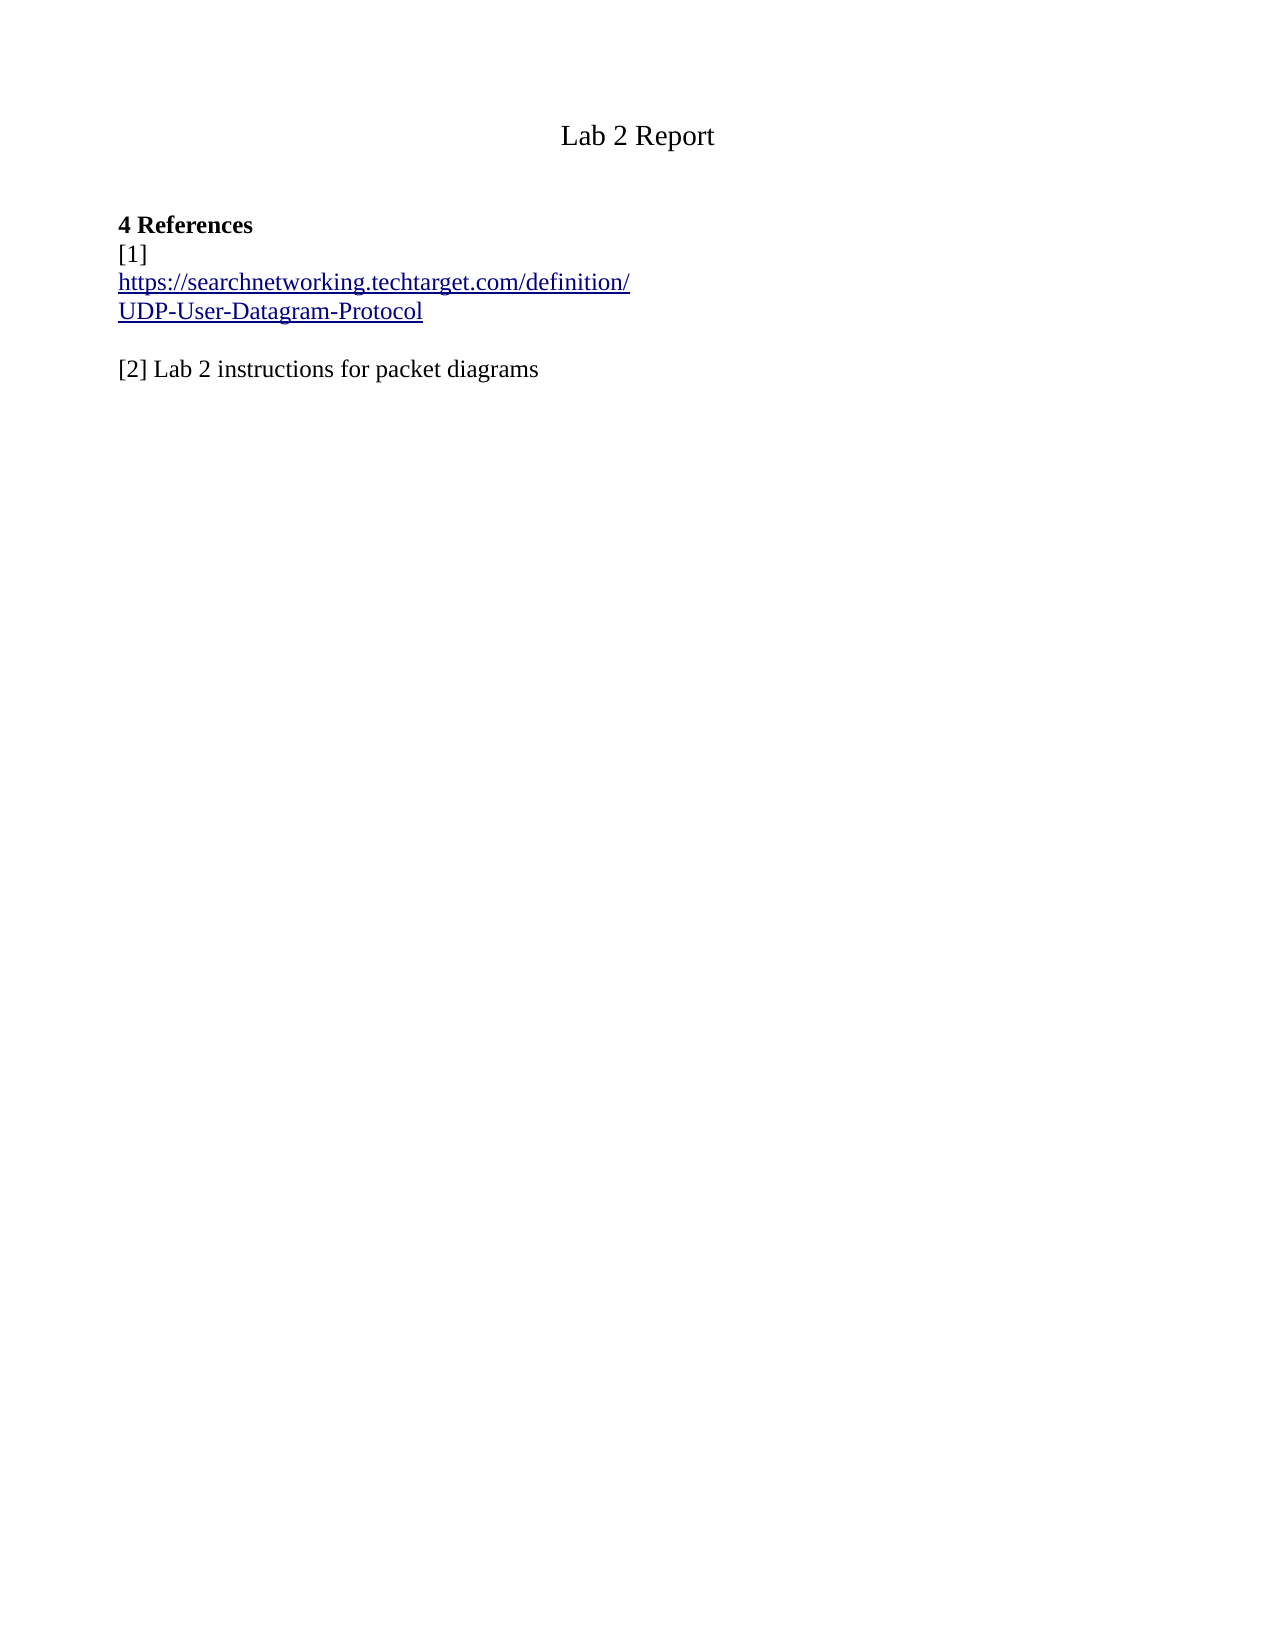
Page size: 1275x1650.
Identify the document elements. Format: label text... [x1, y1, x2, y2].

text [2] Lab 2 instructions for packet diagrams [118, 354, 637, 382]
text [1] https://searchnetworking.techtarget.com/definition/UDP-User-Datagram-Protocol [118, 239, 637, 325]
text 4 References [118, 210, 637, 239]
